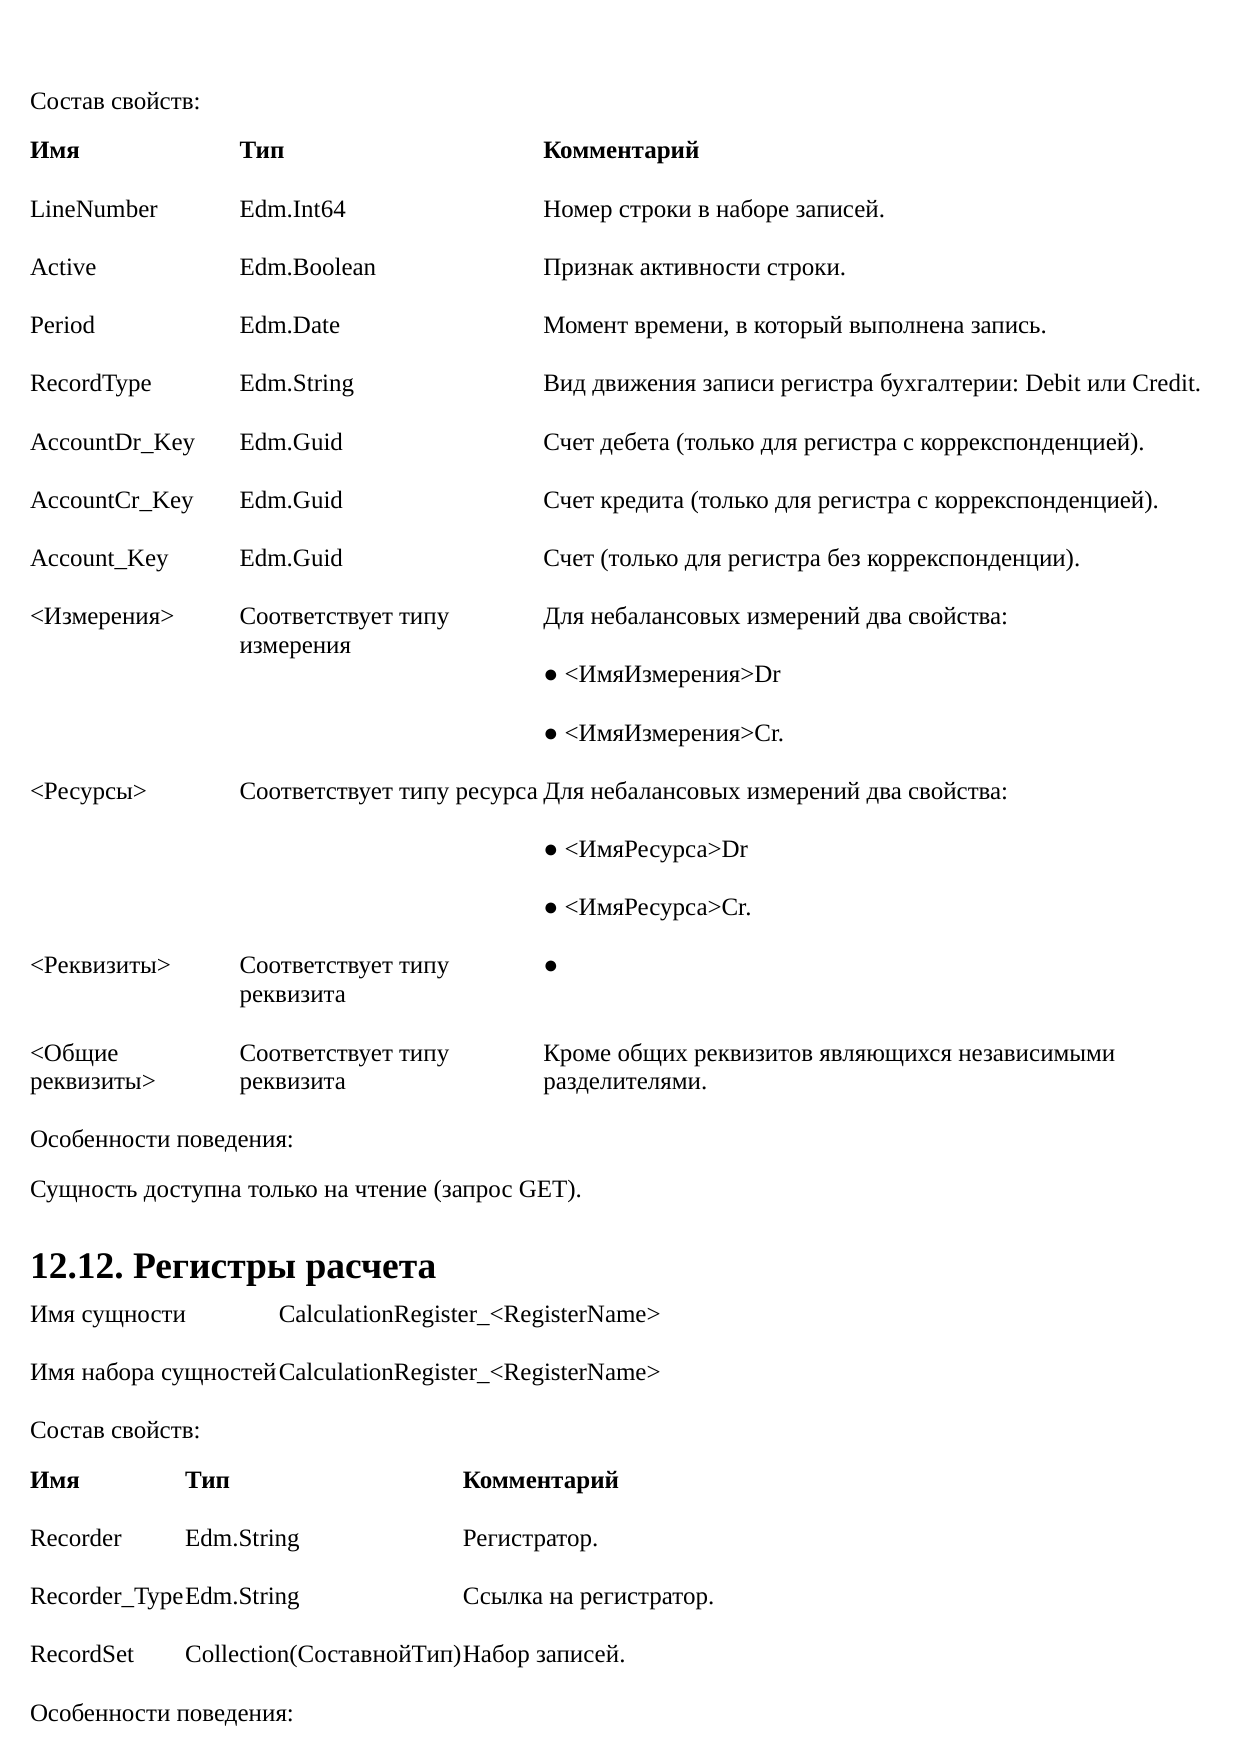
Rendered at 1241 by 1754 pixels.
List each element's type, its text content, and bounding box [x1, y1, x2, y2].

table_cell Кроме общих реквизитов являющихся независимыми разделителями. [543, 1038, 1211, 1124]
table_cell Period [30, 310, 239, 368]
table_cell Edm.String [239, 368, 543, 427]
table_cell Счет кредита (только для регистра с коррекспонденцией). [543, 485, 1211, 543]
table_cell CalculationRegister_<RegisterName> [279, 1358, 662, 1416]
table_cell Вид движения записи регистра бухгалтерии: Debit или Credit. [543, 368, 1211, 427]
table_cell Recorder [30, 1523, 185, 1581]
table_cell ● [543, 951, 1211, 1038]
table_cell Ссылка на регистратор. [463, 1581, 716, 1639]
text Особенности поведения: [30, 1124, 1211, 1153]
table_cell <Измерения> [30, 601, 239, 776]
table_cell <Ресурсы> [30, 776, 239, 951]
table_header Тип [185, 1465, 463, 1523]
table_cell <Общие реквизиты> [30, 1038, 239, 1124]
table_cell Edm.Guid [239, 543, 543, 601]
table_cell Edm.String [185, 1523, 463, 1581]
table_cell LineNumber [30, 194, 239, 252]
table_header Комментарий [543, 135, 1211, 194]
text Состав свойств: [30, 1416, 1211, 1444]
table_header Тип [239, 135, 543, 194]
table_cell Для небалансовых измерений два свойства: ● <ИмяРесурса>Dr ● <ИмяРесурса>Cr. [543, 776, 1211, 951]
text Состав свойств: [30, 86, 1211, 115]
table_cell Счет (только для регистра без коррекспонденции). [543, 543, 1211, 601]
table_cell Признак активности строки. [543, 252, 1211, 310]
table_cell Соответствует типу ресурса [239, 776, 543, 951]
table_cell RecordType [30, 368, 239, 427]
table_header CalculationRegister_<RegisterName> [279, 1299, 662, 1357]
table_cell Соответствует типу реквизита [239, 951, 543, 1038]
table_cell Edm.Guid [239, 427, 543, 485]
table_cell Recorder_Type [30, 1581, 185, 1639]
table_cell Набор записей. [463, 1639, 716, 1698]
table_cell Имя набора сущностей [30, 28, 278, 86]
text Сущность доступна только на чтение (запрос GET). [30, 1174, 1211, 1202]
table_cell AccountingRegister_<Имя>_RecordType [279, 28, 700, 86]
subtitle 12.12. Регистры расчета [30, 1243, 1211, 1287]
table_cell Для небалансовых измерений два свойства: ● <ИмяИзмерения>Dr ● <ИмяИзмерения>Cr. [543, 601, 1211, 776]
table_cell Имя набора сущностей [30, 1358, 278, 1416]
table_cell Номер строки в наборе записей. [543, 194, 1211, 252]
text Особенности поведения: [30, 1698, 1211, 1726]
table_header Комментарий [463, 1465, 716, 1523]
table_header Имя [30, 135, 239, 194]
table_cell Edm.Int64 [239, 194, 543, 252]
table_cell Account_Key [30, 543, 239, 601]
table_cell RecordSet [30, 1639, 185, 1698]
table_cell AccountCr_Key [30, 485, 239, 543]
table_cell Edm.Boolean [239, 252, 543, 310]
table_cell Соответствует типу измерения [239, 601, 543, 776]
table_cell Edm.Date [239, 310, 543, 368]
table_header Имя [30, 1465, 185, 1523]
table_header Имя сущности [30, 1299, 278, 1357]
table_cell Момент времени, в который выполнена запись. [543, 310, 1211, 368]
table_cell Edm.String [185, 1581, 463, 1639]
table_cell AccountDr_Key [30, 427, 239, 485]
table_cell Collection(СоставнойТип) [185, 1639, 463, 1698]
table_cell Регистратор. [463, 1523, 716, 1581]
table_cell Соответствует типу реквизита [239, 1038, 543, 1124]
table_cell Edm.Guid [239, 485, 543, 543]
table_cell Active [30, 252, 239, 310]
table_cell <Реквизиты> [30, 951, 239, 1038]
table_cell Счет дебета (только для регистра с коррекспонденцией). [543, 427, 1211, 485]
